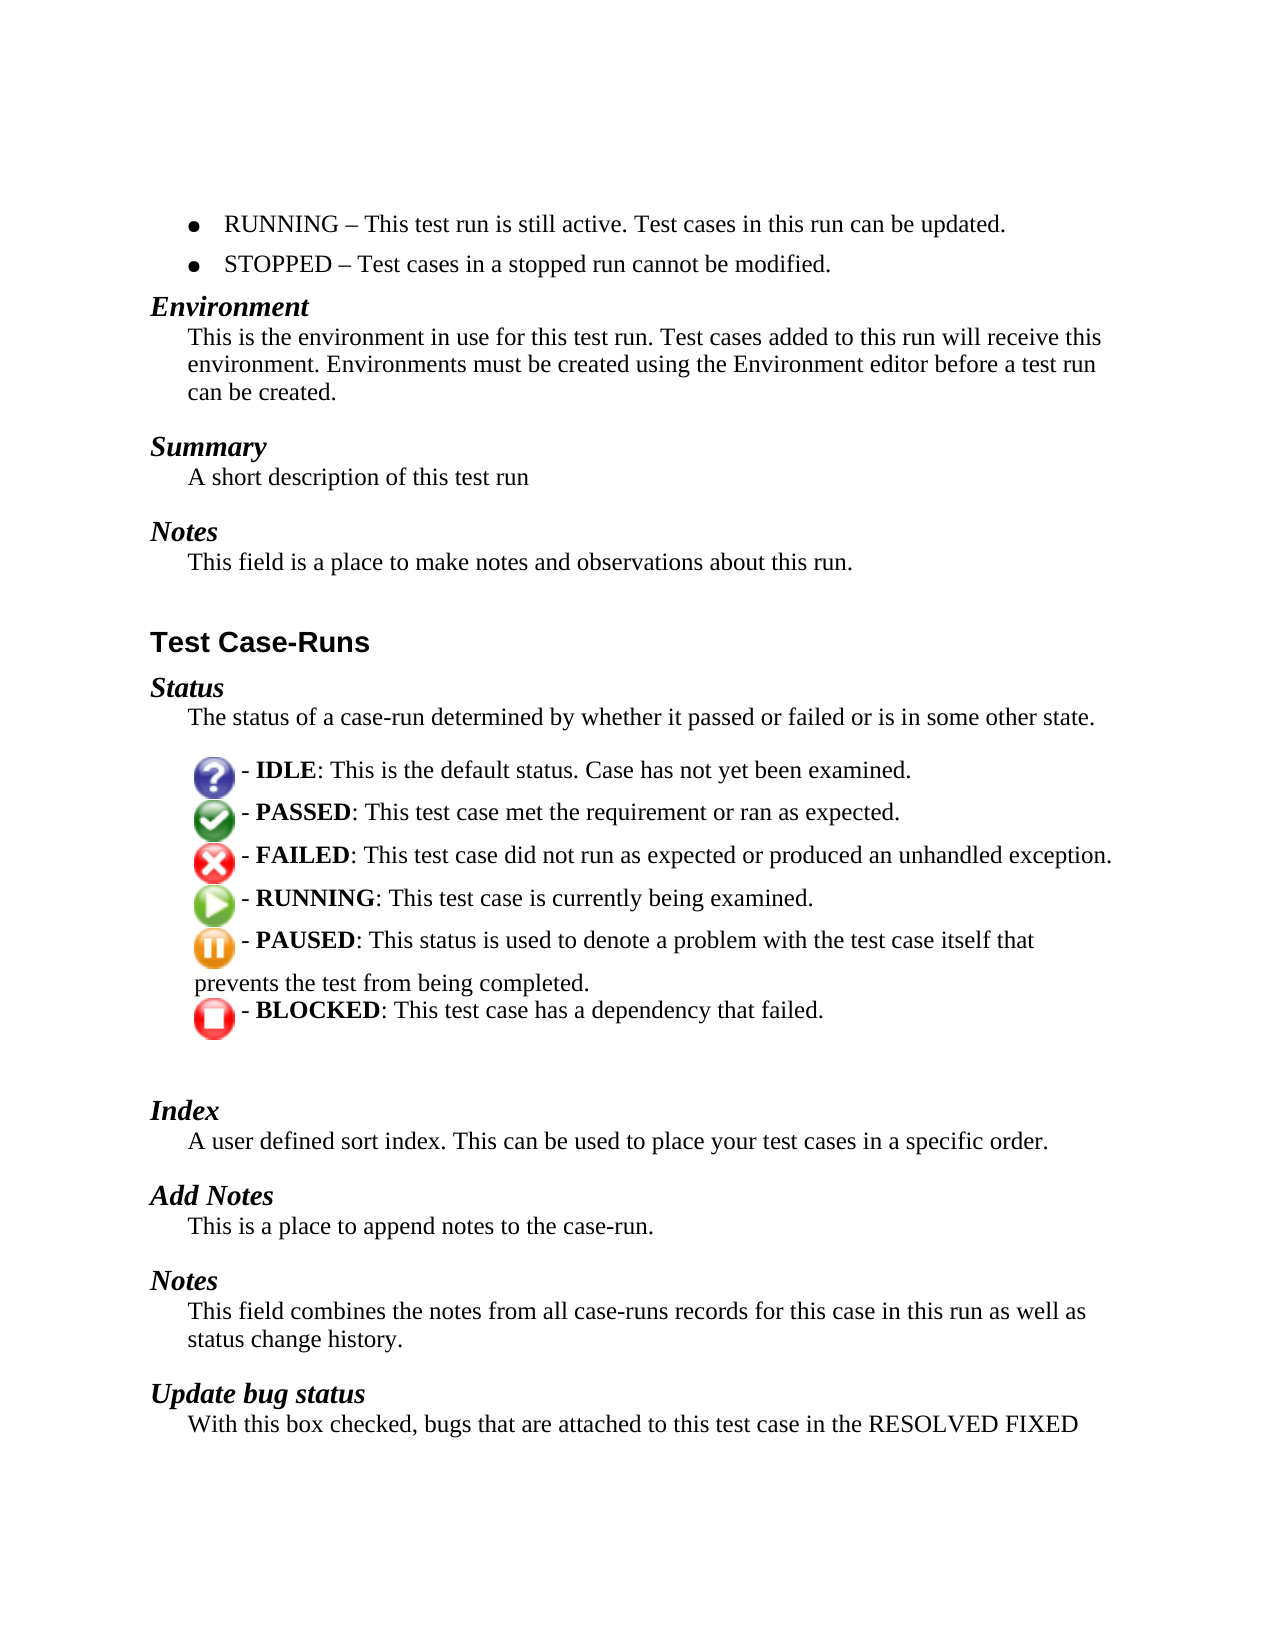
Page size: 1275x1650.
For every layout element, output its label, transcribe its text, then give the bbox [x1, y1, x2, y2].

text - BLOCKED: This test case has a dependency that failed. [194, 997, 1125, 1039]
list The status of a case-run determined by whether it passed or failed or is in some other state. [150, 703, 1125, 731]
list This field is a place to make notes and observations about this run. [150, 548, 1125, 576]
list A short description of this test run [150, 463, 1125, 491]
text Environment [150, 290, 1125, 323]
list This is the environment in use for this test run. Test cases added to this run will receive this environment. Environments must be created using the Environment editor before a test run can be created. [150, 323, 1125, 406]
text - PASSED: This test case met the requirement or ran as expected. [194, 798, 1125, 841]
text Update bug status [150, 1377, 1125, 1410]
list This is a place to append notes to the case-run. [150, 1212, 1125, 1240]
picture [194, 998, 235, 1040]
list RUNNING – This test run is still active. Test cases in this run can be updated. [186, 210, 1125, 238]
picture [194, 800, 235, 842]
text Notes [150, 516, 1125, 548]
text Summary [150, 431, 1125, 463]
list With this box checked, bugs that are attached to this test case in the RESOLVED FIXED [150, 1410, 1125, 1437]
picture [194, 843, 235, 884]
list A user defined sort index. This can be used to place your test cases in a specific order. [150, 1127, 1125, 1155]
subtitle Test Case-Runs [150, 626, 1125, 658]
text Notes [150, 1265, 1125, 1297]
text Index [150, 1095, 1125, 1127]
list STOPPED – Test cases in a stopped run cannot be modified. [186, 250, 1125, 278]
text Status [150, 671, 1125, 703]
picture [194, 928, 235, 969]
text Add Notes [150, 1180, 1125, 1212]
picture [194, 885, 235, 927]
list This field combines the notes from all case-runs records for this case in this run as well as status change history. [150, 1297, 1125, 1352]
picture [194, 757, 235, 799]
text - FAILED: This test case did not run as expected or produced an unhandled exception. [194, 841, 1125, 884]
text - IDLE: This is the default status. Case has not yet been examined. [194, 756, 1125, 798]
text - PAUSED: This status is used to denote a problem with the test case itself that prevents the test from being completed. [194, 926, 1125, 997]
text - RUNNING: This test case is currently being examined. [194, 884, 1125, 926]
